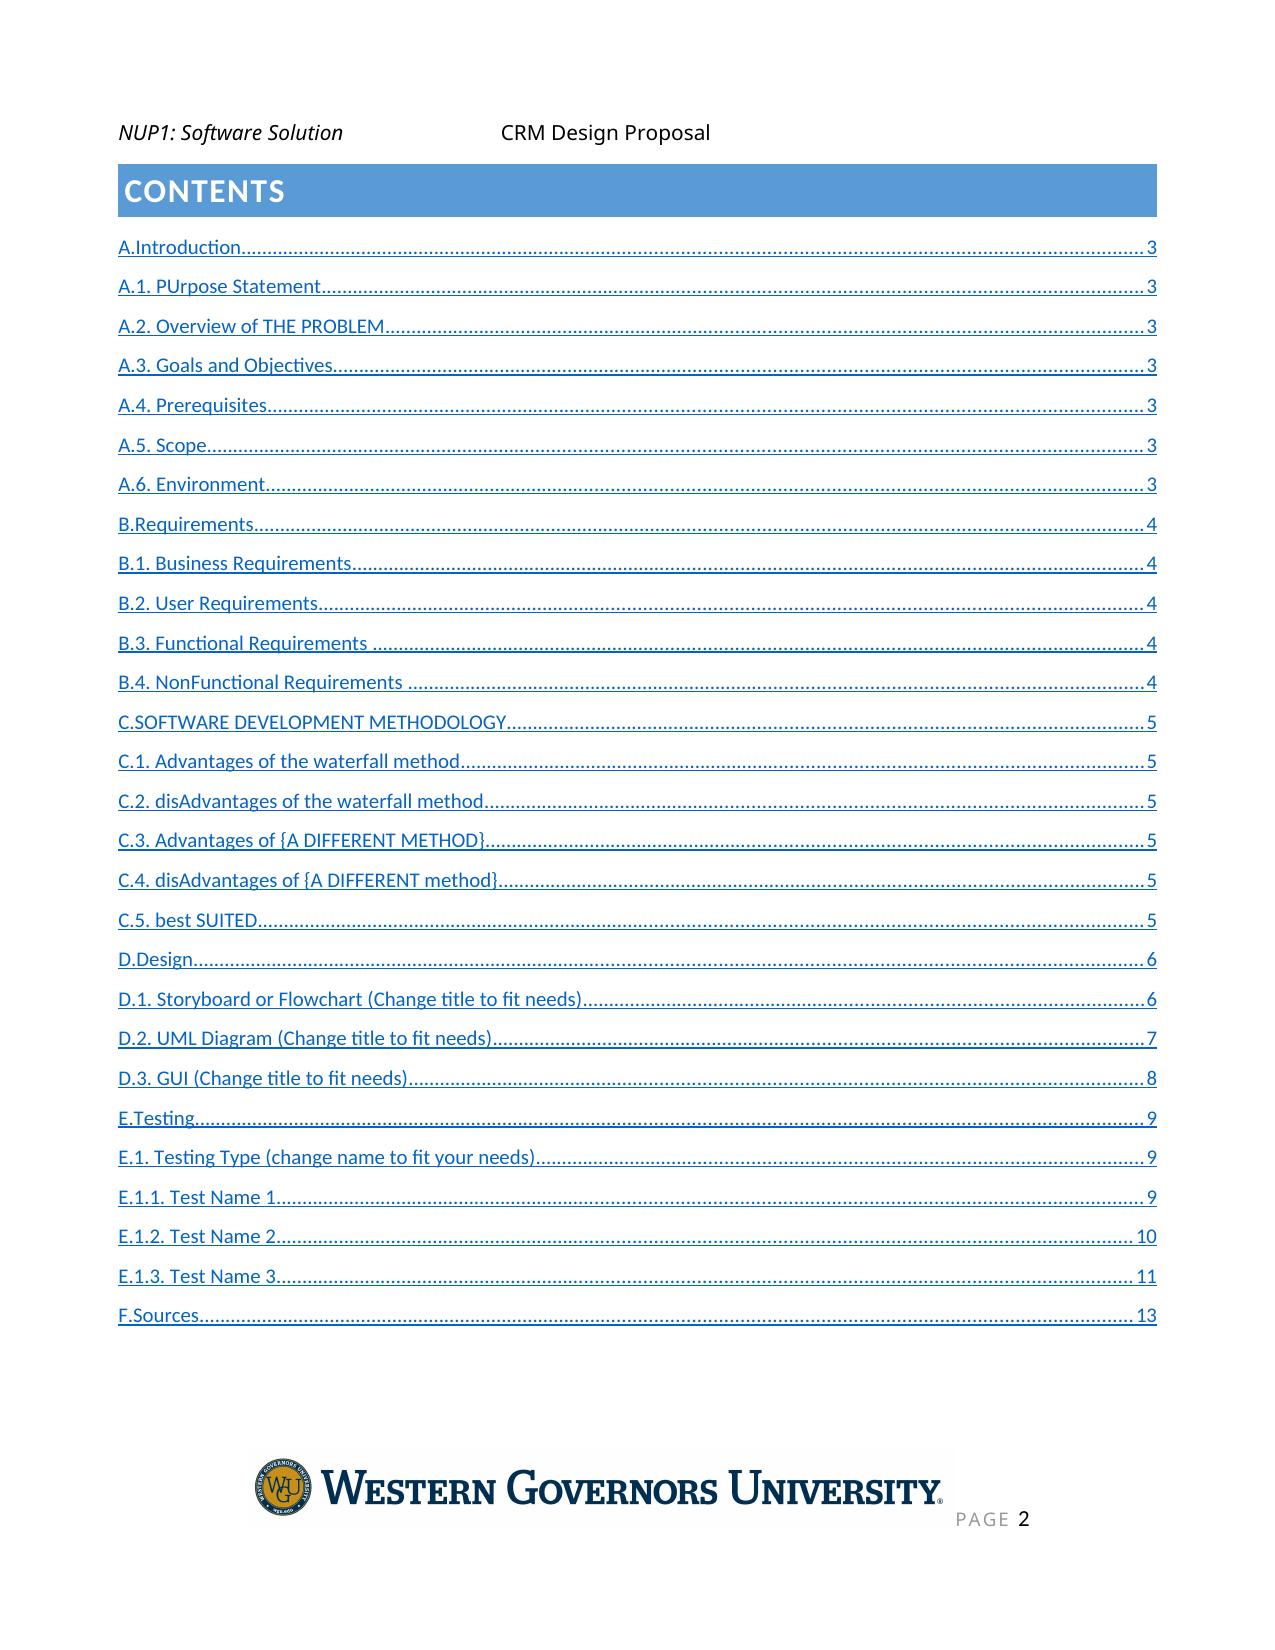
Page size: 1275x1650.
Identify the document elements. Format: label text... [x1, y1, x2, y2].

text E.1.3. Test Name 3 11 [118, 1263, 1157, 1285]
text D.1. Storyboard or Flowchart (Change title to fit needs) 6 [118, 986, 1157, 1008]
text C.SOFTWARE DEVELOPMENT METHODOLOGY 5 [118, 709, 1157, 731]
text A.6. Environment 3 [118, 471, 1157, 493]
subtitle Contents [124, 171, 1151, 211]
text A.3. Goals and Objectives 3 [118, 353, 1157, 374]
text C.2. disAdvantages of the waterfall method 5 [118, 788, 1157, 810]
text A.1. PUrpose Statement 3 [118, 273, 1157, 295]
text A.Introduction 3 [118, 234, 1157, 256]
text C.1. Advantages of the waterfall method 5 [118, 748, 1157, 770]
picture [245, 1447, 956, 1527]
text B.Requirements 4 [118, 511, 1157, 533]
text B.2. User Requirements 4 [118, 590, 1157, 612]
text C.5. best SUITED 5 [118, 907, 1157, 929]
text E.1. Testing Type (change name to fit your needs) 9 [118, 1144, 1157, 1166]
text A.5. Scope 3 [118, 432, 1157, 454]
text B.3. Functional Requirements 4 [118, 630, 1157, 651]
text D.3. GUI (Change title to fit needs) 8 [118, 1065, 1157, 1087]
text A.2. Overview of THE PROBLEM 3 [118, 313, 1157, 335]
text E.1.1. Test Name 1 9 [118, 1184, 1157, 1206]
text D.Design 6 [118, 946, 1157, 968]
text D.2. UML Diagram (Change title to fit needs) 7 [118, 1026, 1157, 1047]
text B.1. Business Requirements 4 [118, 551, 1157, 572]
text C.3. Advantages of {A DIFFERENT METHOD} 5 [118, 828, 1157, 849]
text C.4. disAdvantages of {A DIFFERENT method} 5 [118, 867, 1157, 889]
text E.Testing 9 [118, 1105, 1157, 1126]
text E.1.2. Test Name 2 10 [118, 1223, 1157, 1245]
text F.Sources 13 [118, 1303, 1157, 1324]
text A.4. Prerequisites 3 [118, 392, 1157, 414]
text B.4. NonFunctional Requirements 4 [118, 669, 1157, 691]
